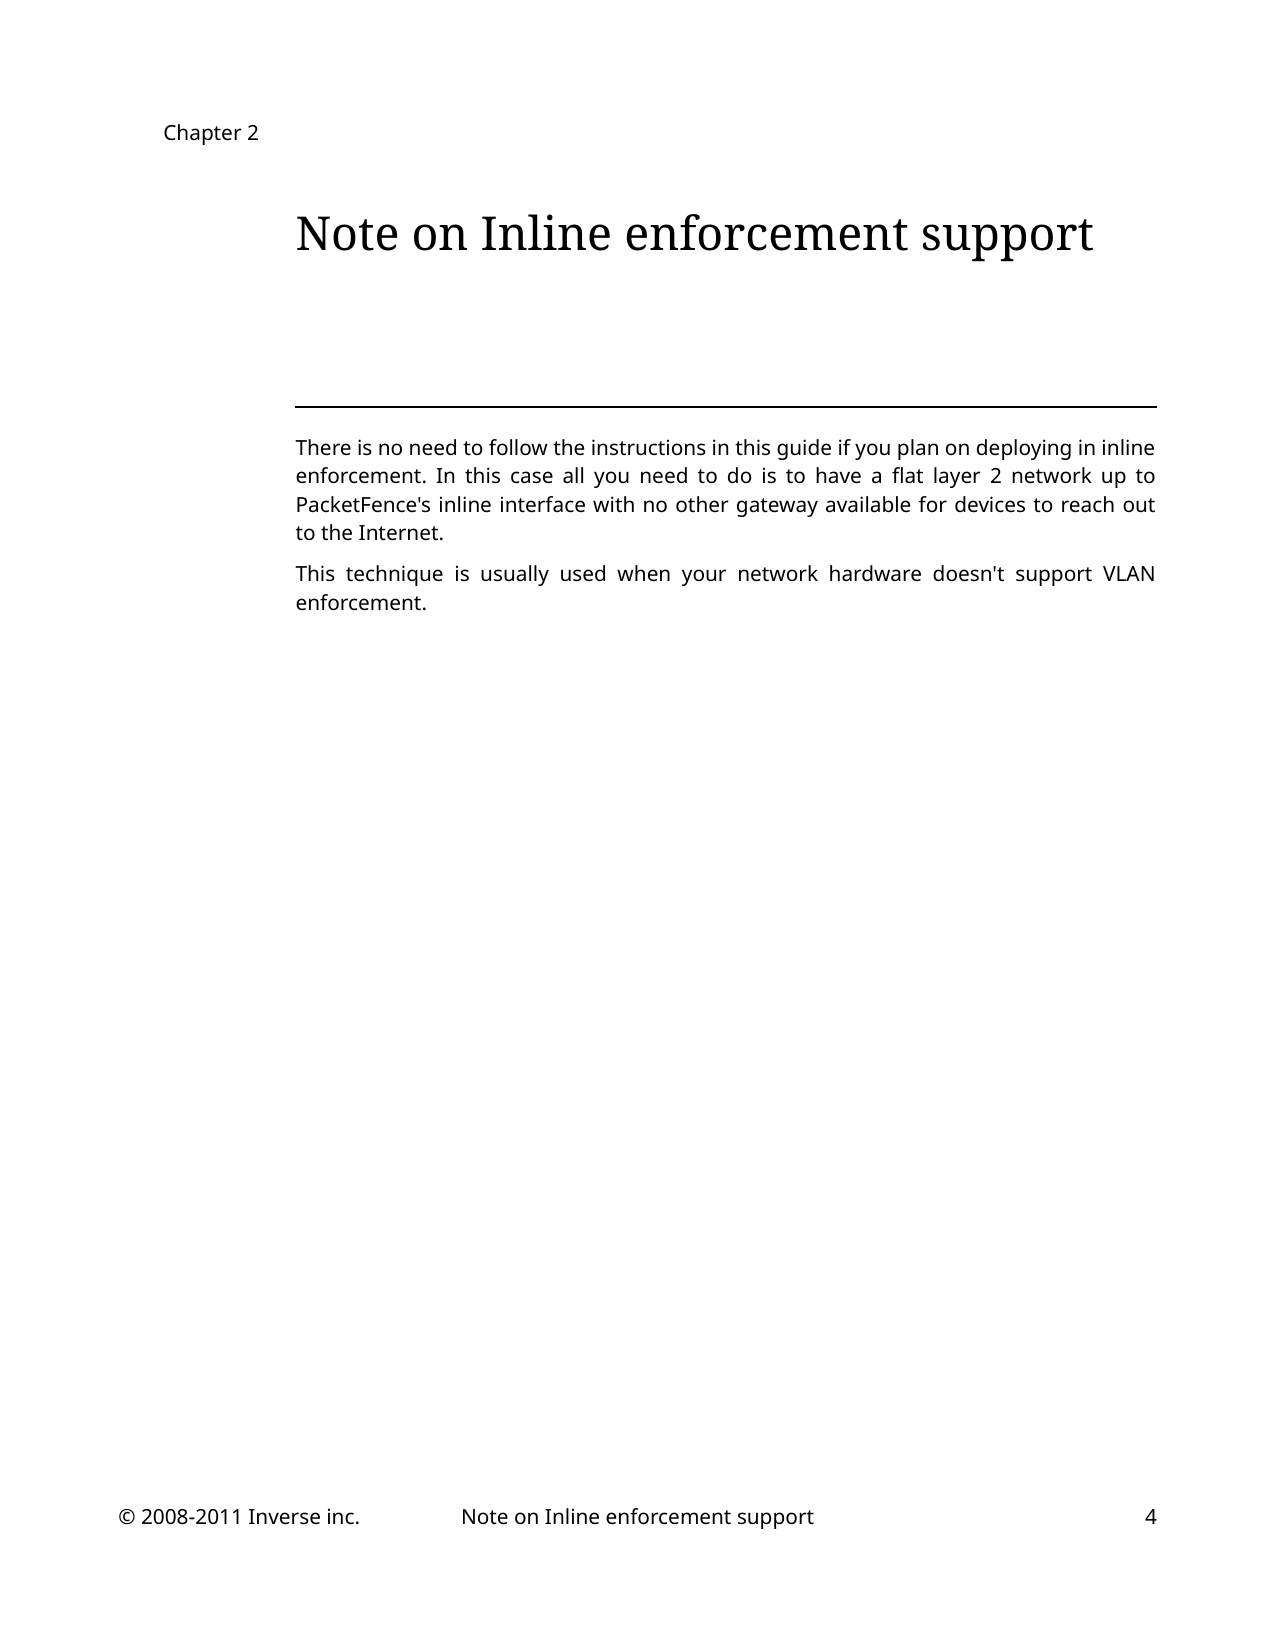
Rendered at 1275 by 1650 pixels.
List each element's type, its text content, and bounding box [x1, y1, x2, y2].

text There is no need to follow the instructions in this guide if you plan on deploying in inline enforcement. In this case all you need to do is to have a flat layer 2 network up to PacketFence's inline interface with no other gateway available for devices to reach out to the Internet. [295, 433, 1157, 547]
subtitle Note on Inline enforcement support [295, 201, 1157, 406]
text This technique is usually used when your network hardware doesn't support VLAN enforcement. [295, 559, 1157, 616]
